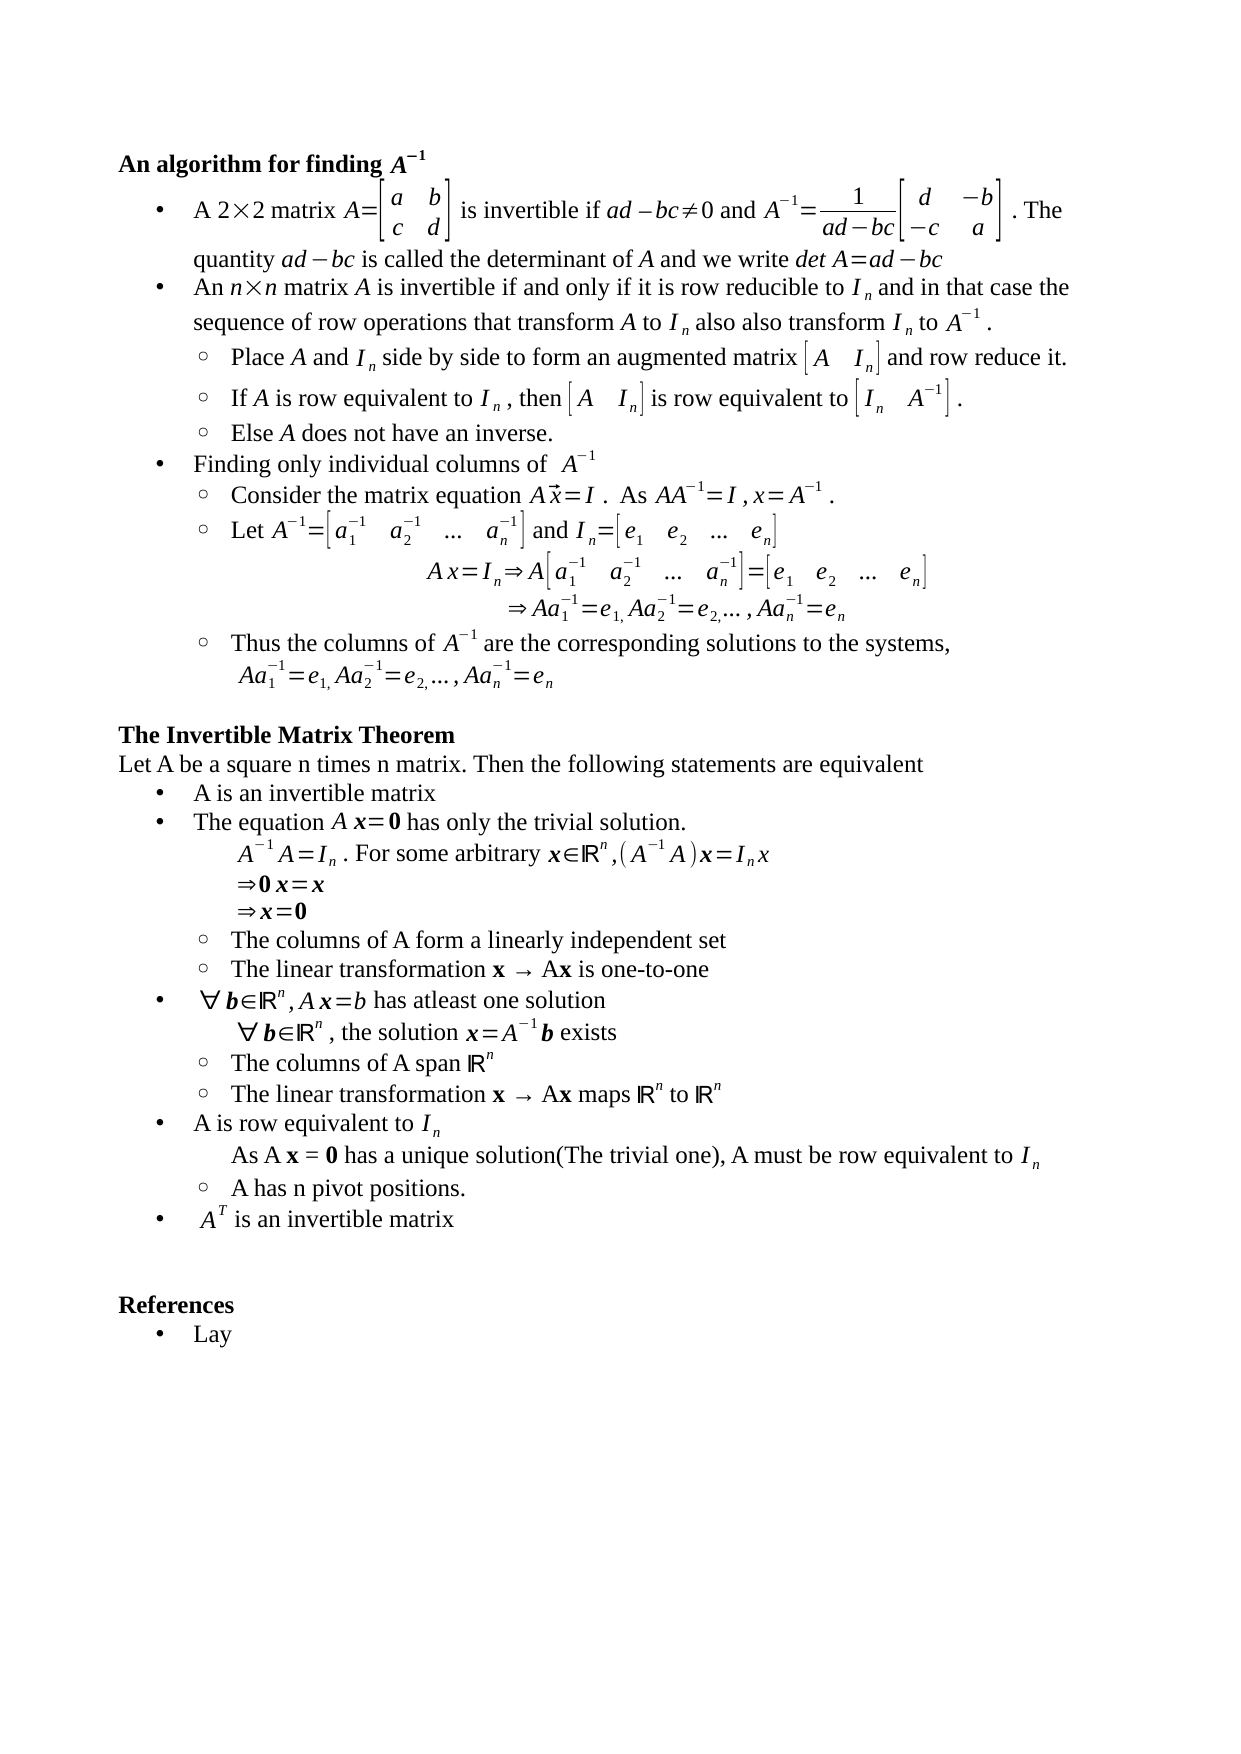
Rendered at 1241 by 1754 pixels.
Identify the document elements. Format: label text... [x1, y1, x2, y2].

list Else A does not have an inverse. [193, 418, 1122, 446]
list A is an invertible matrix [156, 778, 1122, 807]
list A has n pivot positions. [193, 1173, 1122, 1202]
text An algorithm for finding [118, 147, 1122, 178]
list Finding only individual columns of [156, 446, 1122, 478]
list Letand [193, 509, 1122, 550]
list Amatrixis invertible ifand. The quantityis called the determinant of A and we write [156, 178, 1122, 272]
list Thus the columns ofare the corresponding solutions to the systems, [193, 626, 1122, 692]
list The columns of A form a linearly independent set [193, 926, 1122, 954]
list A is row equivalent to [156, 1108, 1122, 1141]
list The linear transformation x → Ax is one-to-one [193, 954, 1122, 983]
list Place A andside by side to form an augmented matrixand row reduce it. [193, 340, 1122, 377]
list The equationhas only the trivial solution. [156, 807, 1122, 836]
list As A x = 0 has a unique solution(The trivial one), A must be row equivalent to [193, 1141, 1122, 1173]
list . For some arbitrary [193, 836, 1122, 870]
text Let A be a square n times n matrix. Then the following statements are equivalent [118, 749, 1122, 778]
text References [118, 1290, 1122, 1319]
list If A is row equivalent to, thenis row equivalent to. [193, 377, 1122, 418]
list Anmatrix A is invertible if and only if it is row reducible toand in that case the sequence of row operations that transform A toalso also transformto. [156, 272, 1122, 340]
list Lay [156, 1319, 1122, 1348]
list The columns of A span [193, 1046, 1122, 1077]
list has atleast one solution [156, 983, 1122, 1014]
list , the solutionexists [193, 1014, 1122, 1046]
list Consider the matrix equation. As. [193, 478, 1122, 509]
text The Invertible Matrix Theorem [118, 721, 1122, 749]
list is an invertible matrix [156, 1202, 1122, 1233]
list The linear transformation x → Ax mapsto [193, 1077, 1122, 1108]
